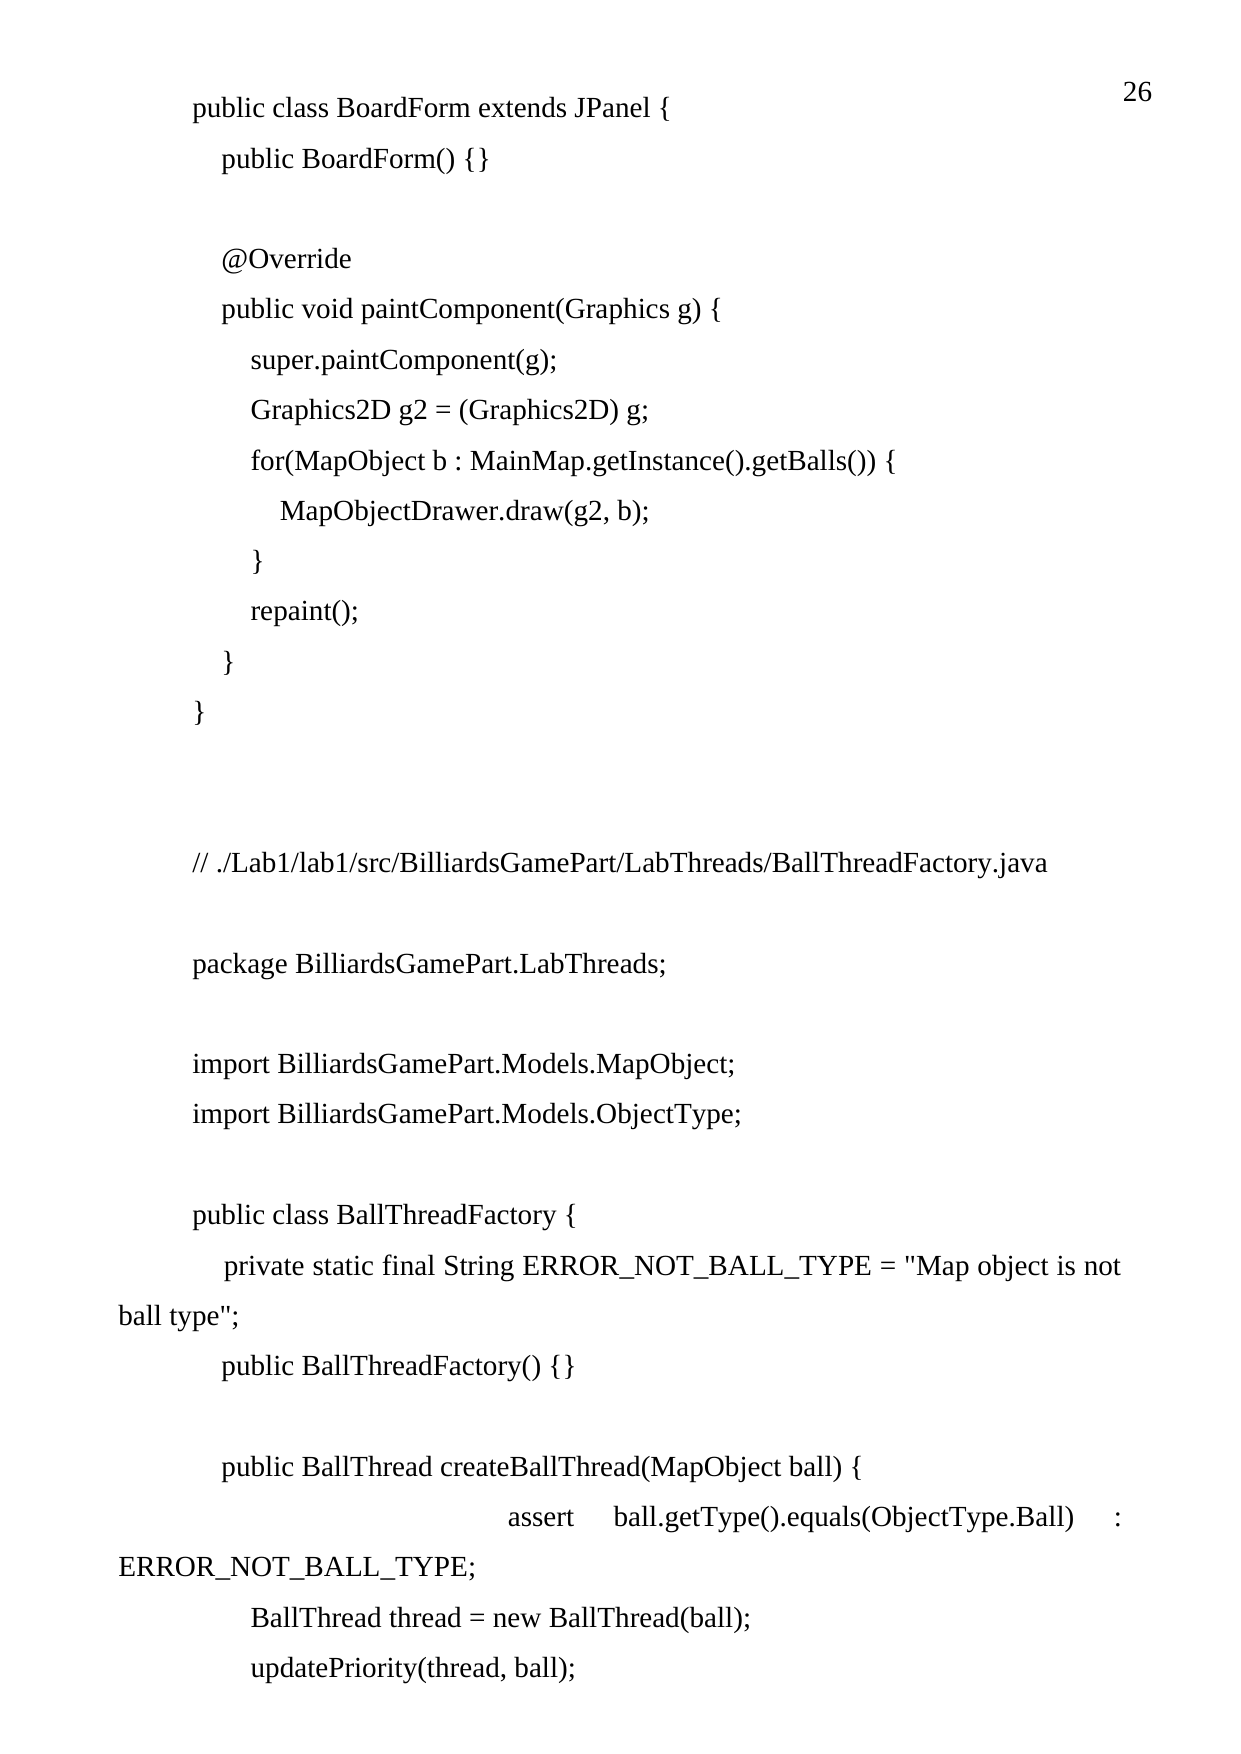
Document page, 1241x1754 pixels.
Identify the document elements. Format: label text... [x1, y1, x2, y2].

text MapObjectDrawer.draw(g2, b); [118, 493, 1122, 526]
text public BallThread createBallThread(MapObject ball) { [118, 1449, 1122, 1482]
text import BilliardsGamePart.Models.ObjectType; [118, 1097, 1122, 1130]
text private static final String ERROR_NOT_BALL_TYPE = "Map object is not ball type"; [118, 1248, 1122, 1331]
text assert ball.getType().equals(ObjectType.Ball) : ERROR_NOT_BALL_TYPE; [118, 1499, 1122, 1583]
text } [118, 644, 1122, 677]
text public class BallThreadFactory { [118, 1197, 1122, 1231]
text repaint(); [118, 593, 1122, 627]
text } [118, 543, 1122, 577]
text public class BoardForm extends JPanel { [118, 90, 1122, 124]
text @Override [118, 241, 1122, 275]
text public void paintComponent(Graphics g) { [118, 292, 1122, 325]
text import BilliardsGamePart.Models.MapObject; [118, 1046, 1122, 1080]
text updatePriority(thread, ball); [118, 1650, 1122, 1684]
text // ./Lab1/lab1/src/BilliardsGamePart/LabThreads/BallThreadFactory.java [118, 845, 1122, 879]
text super.paintComponent(g); [118, 342, 1122, 376]
text public BallThreadFactory() {} [118, 1348, 1122, 1382]
text public BoardForm() {} [118, 141, 1122, 174]
text Graphics2D g2 = (Graphics2D) g; [118, 392, 1122, 426]
text for(MapObject b : MainMap.getInstance().getBalls()) { [118, 443, 1122, 476]
text package BilliardsGamePart.LabThreads; [118, 946, 1122, 979]
text BallThread thread = new BallThread(ball); [118, 1600, 1122, 1633]
text } [118, 694, 1122, 728]
